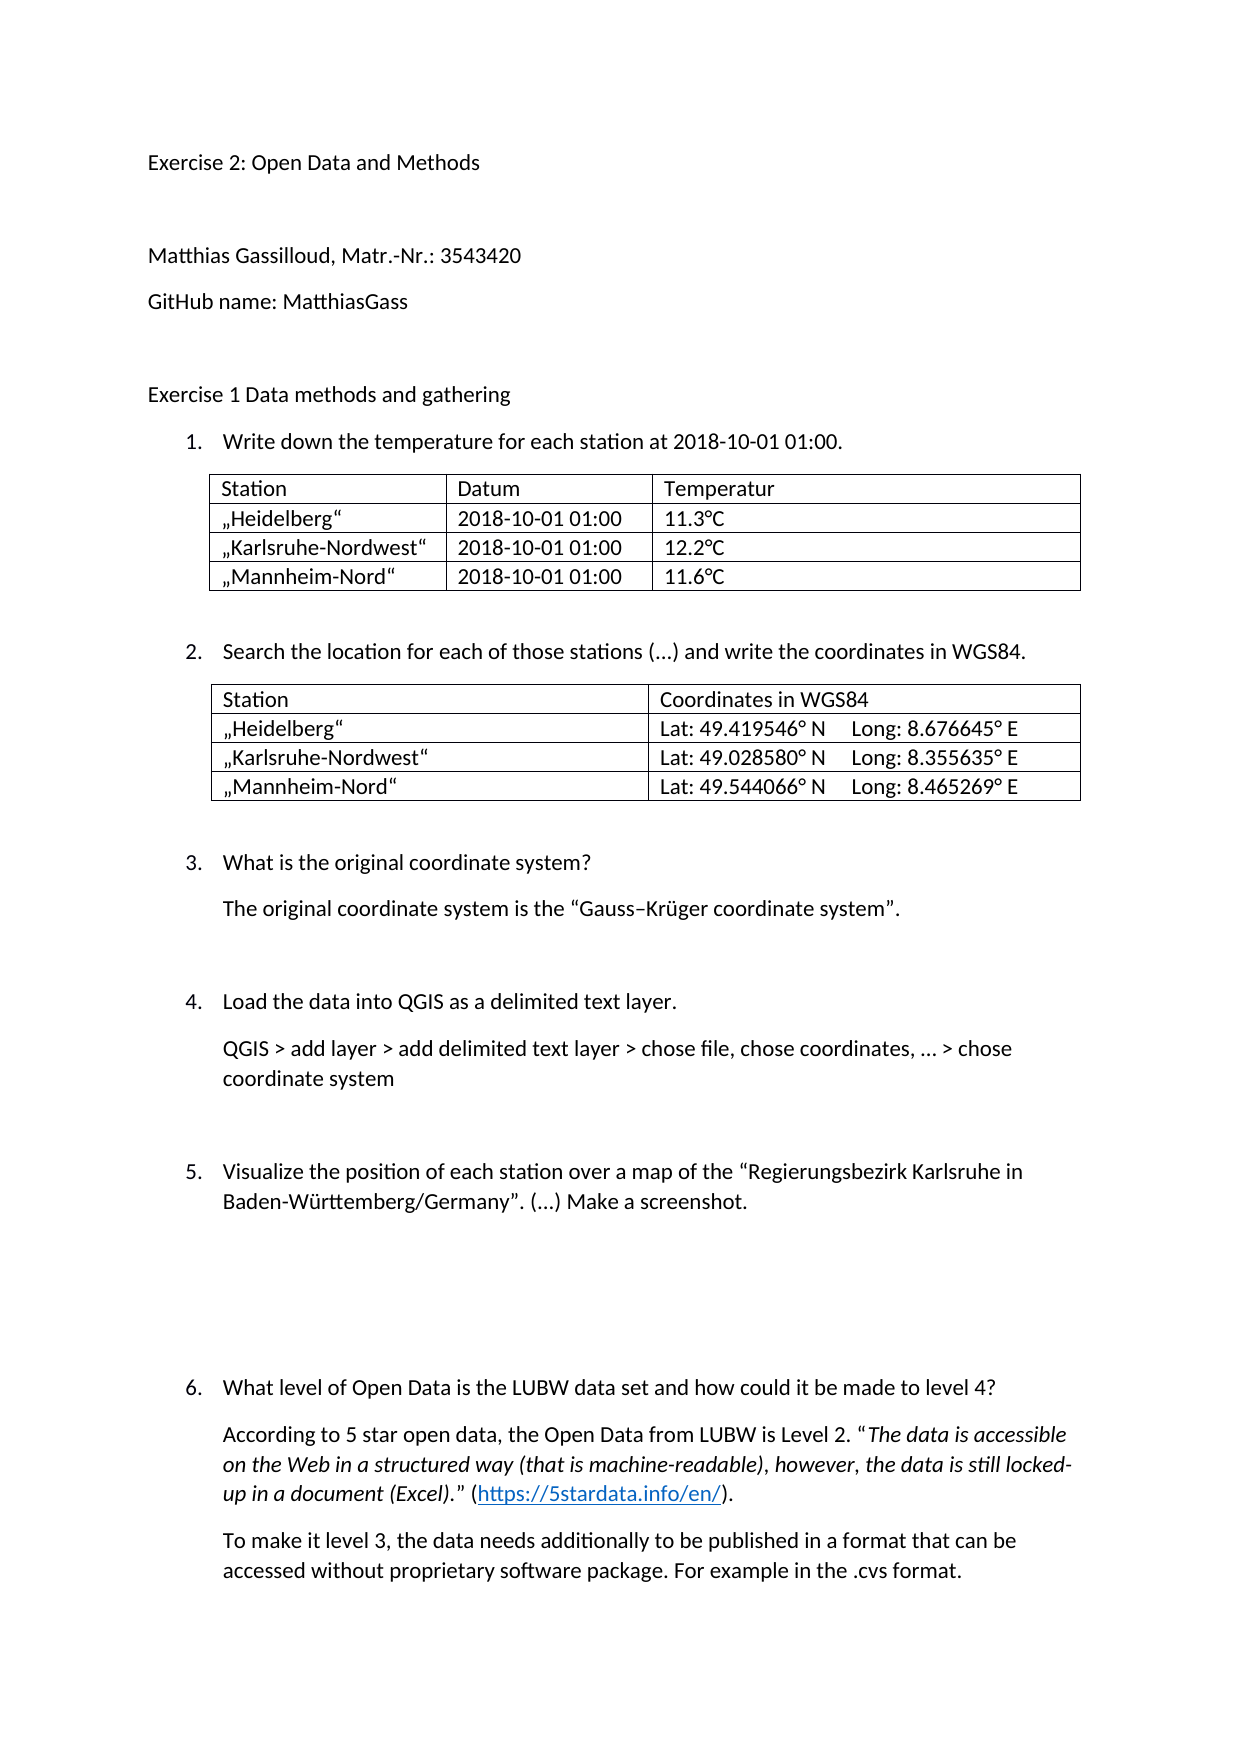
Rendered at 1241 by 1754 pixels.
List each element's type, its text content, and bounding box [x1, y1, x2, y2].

list Write down the temperature for each station at 2018-10-01 01:00. [185, 427, 1093, 455]
table_cell 2018-10-01 01:00 [447, 533, 652, 561]
table_cell 2018-10-01 01:00 [447, 504, 652, 532]
table_cell Lat: 49.419546° N Long: 8.676645° E [649, 714, 1080, 742]
text Exercise 1 Data methods and gathering [148, 380, 1093, 408]
table_header Station [212, 685, 648, 713]
table_cell „Karlsruhe-Nordwest“ [212, 743, 648, 771]
list Visualize the position of each station over a map of the “Regierungsbezirk Karlsruhe in Baden-Württemberg/Germany”. (...) Make a screenshot. [185, 1157, 1093, 1215]
table_cell „Mannheim-Nord“ [212, 772, 648, 800]
table_header Station [210, 475, 446, 503]
list QGIS > add layer > add delimited text layer > chose file, chose coordinates, … > chose coordinate system [223, 1034, 1093, 1092]
table_cell „Karlsruhe-Nordwest“ [210, 533, 446, 561]
table_cell 2018-10-01 01:00 [447, 562, 652, 590]
list The original coordinate system is the “Gauss–Krüger coordinate system”. [223, 894, 1093, 922]
table_header Coordinates in WGS84 [649, 685, 1080, 713]
text GitHub name: MatthiasGass [148, 287, 1093, 315]
table_cell 12.2°C [653, 533, 1080, 561]
list Load the data into QGIS as a delimited text layer. [185, 987, 1093, 1016]
table_cell „Heidelberg“ [212, 714, 648, 742]
table_header Temperatur [653, 475, 1080, 503]
table_cell 11.6°C [653, 562, 1080, 590]
table_cell „Mannheim-Nord“ [210, 562, 446, 590]
table_cell „Heidelberg“ [210, 504, 446, 532]
table_cell Lat: 49.544066° N Long: 8.465269° E [649, 772, 1080, 800]
list To make it level 3, the data needs additionally to be published in a format that can be accessed without proprietary software package. For example in the .cvs format. [223, 1526, 1093, 1584]
text Exercise 2: Open Data and Methods [148, 148, 1093, 176]
list According to 5 star open data, the Open Data from LUBW is Level 2. “The data is accessible on the Web in a structured way (that is machine-readable), however, the data is still locked-up in a document (Excel).” (https://5stardata.info/en/). [223, 1420, 1093, 1508]
table_cell Lat: 49.028580° N Long: 8.355635° E [649, 743, 1080, 771]
text Matthias Gassilloud, Matr.-Nr.: 3543420 [148, 241, 1093, 269]
table_header Datum [447, 475, 652, 503]
list What level of Open Data is the LUBW data set and how could it be made to level 4? [185, 1373, 1093, 1401]
list What is the original coordinate system? [185, 848, 1093, 876]
list Search the location for each of those stations (...) and write the coordinates in WGS84. [185, 637, 1093, 665]
table_cell 11.3°C [653, 504, 1080, 532]
